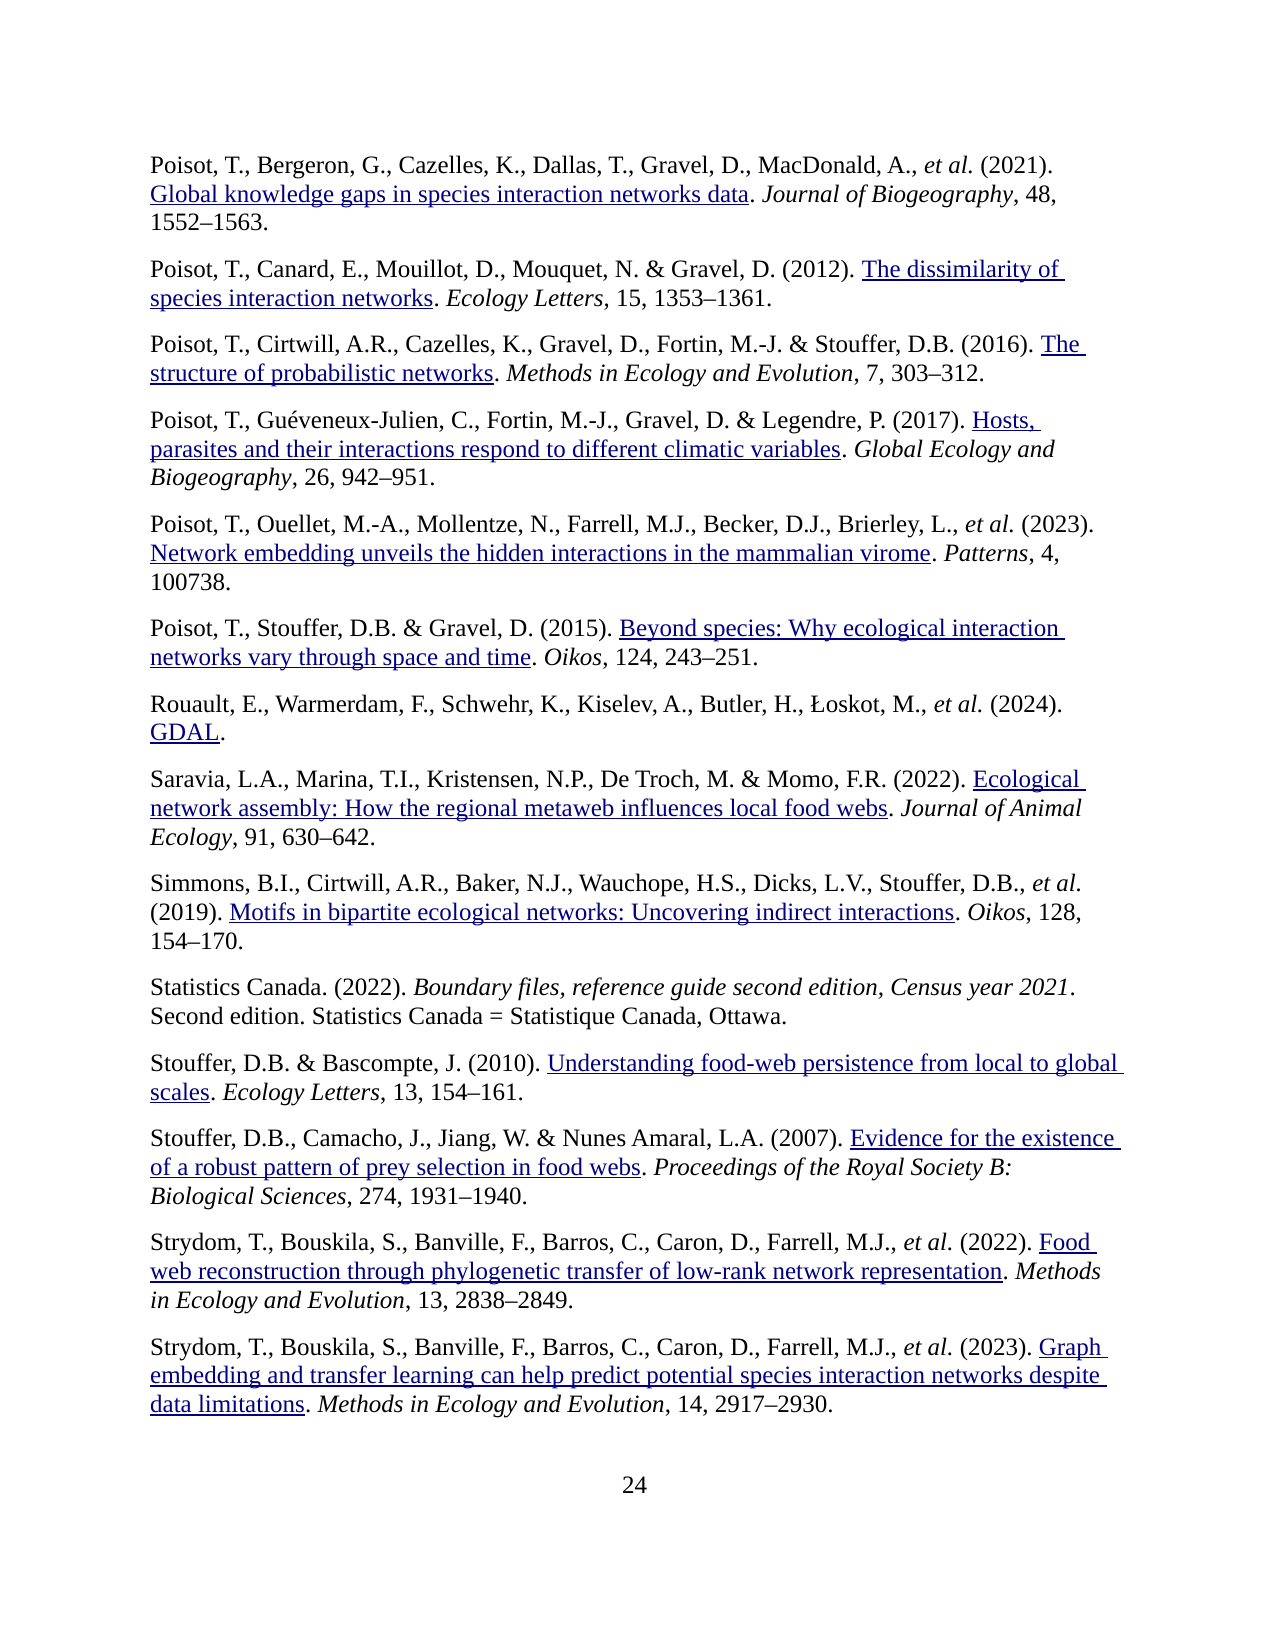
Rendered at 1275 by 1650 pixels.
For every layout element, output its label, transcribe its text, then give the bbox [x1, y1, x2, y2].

text Statistics Canada. (2022). Boundary files, reference guide second edition, Census year 2021. Second edition. Statistics Canada = Statistique Canada, Ottawa. [150, 972, 1125, 1030]
text Rouault, E., Warmerdam, F., Schwehr, K., Kiselev, A., Butler, H., Łoskot, M., et al. (2024). GDAL. [150, 689, 1125, 746]
text Stouffer, D.B. & Bascompte, J. (2010). Understanding food-web persistence from local to global scales. Ecology Letters, 13, 154–161. [150, 1048, 1125, 1105]
text Poisot, T., Guéveneux-Julien, C., Fortin, M.-J., Gravel, D. & Legendre, P. (2017). Hosts, parasites and their interactions respond to different climatic variables. Global Ecology and Biogeography, 26, 942–951. [150, 405, 1125, 491]
text Poisot, T., Canard, E., Mouillot, D., Mouquet, N. & Gravel, D. (2012). The dissimilarity of species interaction networks. Ecology Letters, 15, 1353–1361. [150, 254, 1125, 312]
text Strydom, T., Bouskila, S., Banville, F., Barros, C., Caron, D., Farrell, M.J., et al. (2023). Graph embedding and transfer learning can help predict potential species interaction networks despite data limitations. Methods in Ecology and Evolution, 14, 2917–2930. [150, 1332, 1125, 1418]
text Poisot, T., Ouellet, M.-A., Mollentze, N., Farrell, M.J., Becker, D.J., Brierley, L., et al. (2023). Network embedding unveils the hidden interactions in the mammalian virome. Patterns, 4, 100738. [150, 509, 1125, 595]
text Saravia, L.A., Marina, T.I., Kristensen, N.P., De Troch, M. & Momo, F.R. (2022). Ecological network assembly: How the regional metaweb influences local food webs. Journal of Animal Ecology, 91, 630–642. [150, 764, 1125, 850]
text Poisot, T., Bergeron, G., Cazelles, K., Dallas, T., Gravel, D., MacDonald, A., et al. (2021). Global knowledge gaps in species interaction networks data. Journal of Biogeography, 48, 1552–1563. [150, 150, 1125, 236]
text Poisot, T., Cirtwill, A.R., Cazelles, K., Gravel, D., Fortin, M.-J. & Stouffer, D.B. (2016). The structure of probabilistic networks. Methods in Ecology and Evolution, 7, 303–312. [150, 329, 1125, 387]
text Simmons, B.I., Cirtwill, A.R., Baker, N.J., Wauchope, H.S., Dicks, L.V., Stouffer, D.B., et al. (2019). Motifs in bipartite ecological networks: Uncovering indirect interactions. Oikos, 128, 154–170. [150, 868, 1125, 954]
text Stouffer, D.B., Camacho, J., Jiang, W. & Nunes Amaral, L.A. (2007). Evidence for the existence of a robust pattern of prey selection in food webs. Proceedings of the Royal Society B: Biological Sciences, 274, 1931–1940. [150, 1123, 1125, 1209]
text Poisot, T., Stouffer, D.B. & Gravel, D. (2015). Beyond species: Why ecological interaction networks vary through space and time. Oikos, 124, 243–251. [150, 613, 1125, 671]
text Strydom, T., Bouskila, S., Banville, F., Barros, C., Caron, D., Farrell, M.J., et al. (2022). Food web reconstruction through phylogenetic transfer of low-rank network representation. Methods in Ecology and Evolution, 13, 2838–2849. [150, 1227, 1125, 1314]
